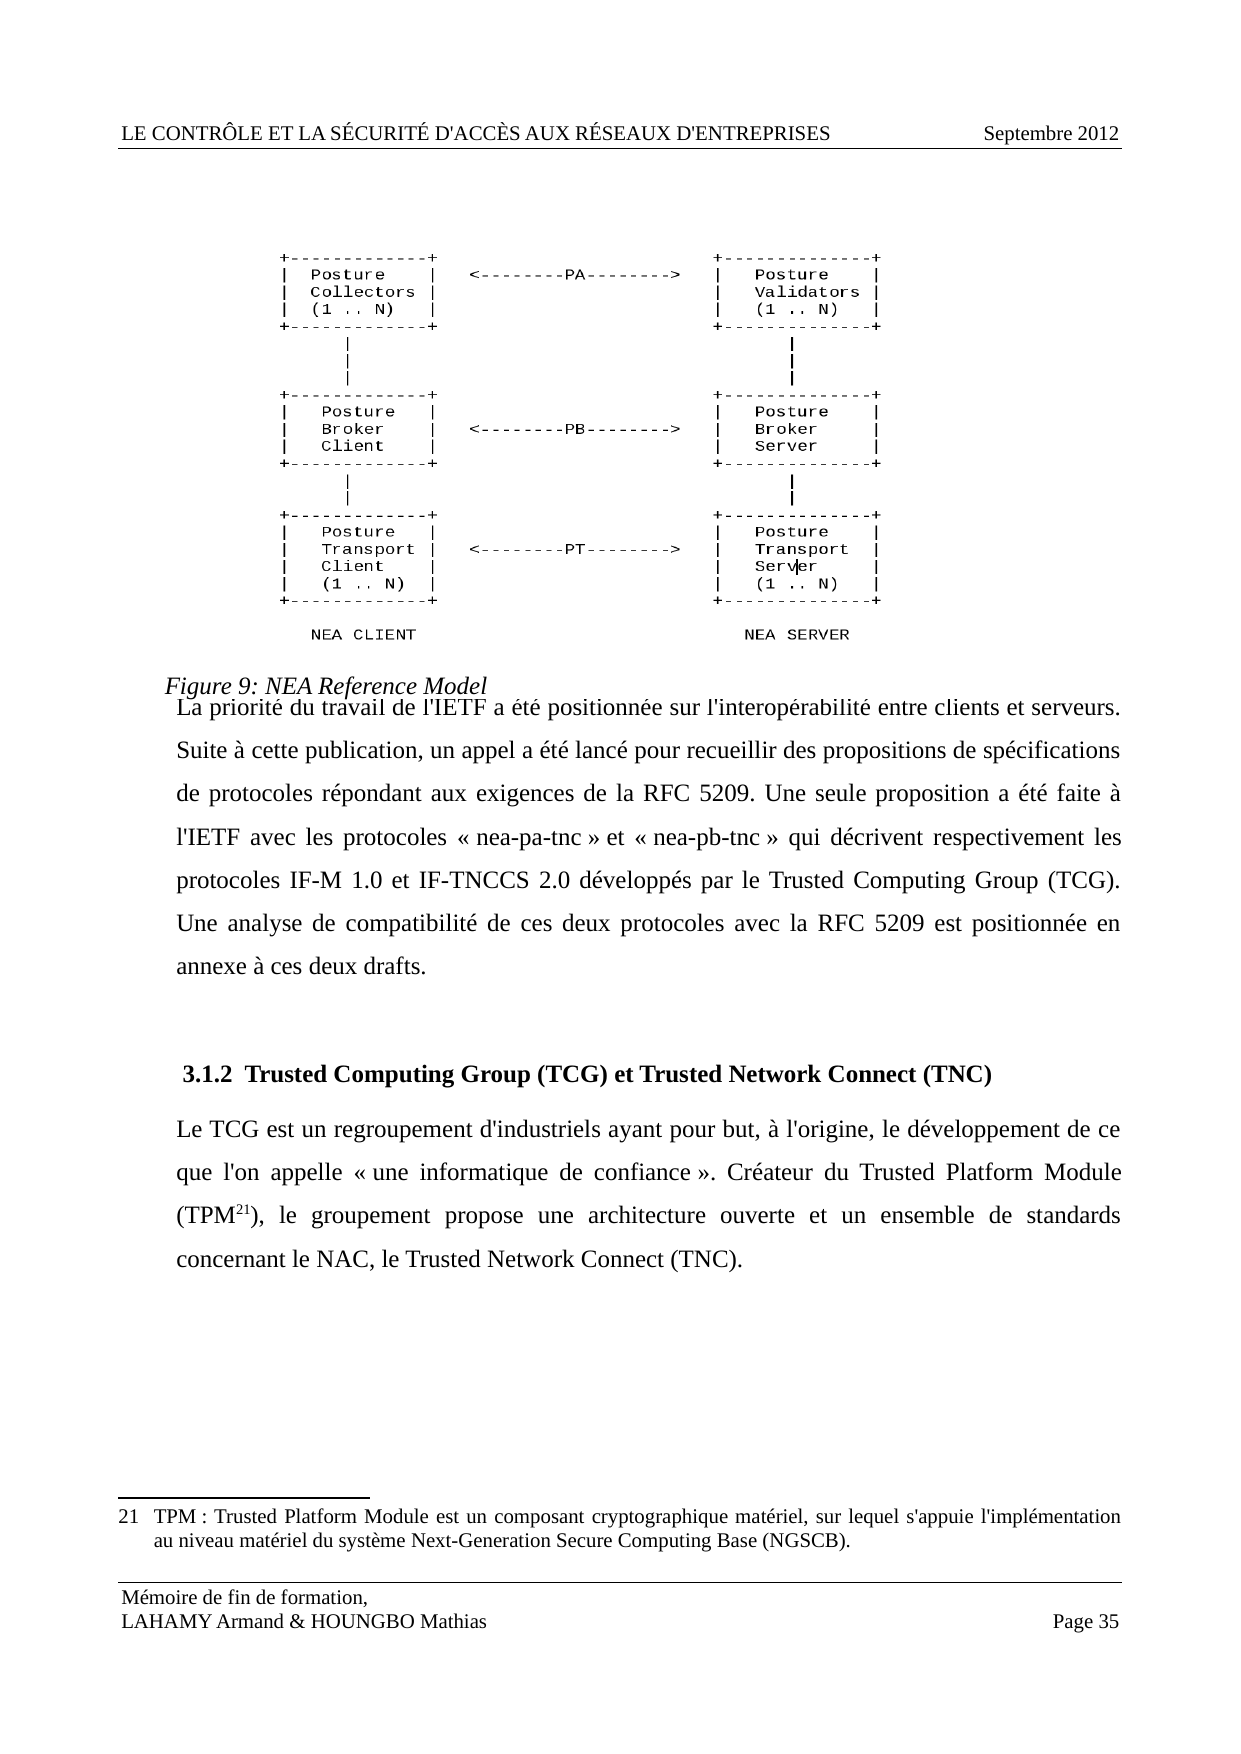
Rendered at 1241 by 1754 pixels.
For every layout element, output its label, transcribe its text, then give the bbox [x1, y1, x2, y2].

subtitle 3.1.2 Trusted Computing Group (TCG) et Trusted Network Connect (TNC) [176, 1059, 1122, 1087]
text La priorité du travail de l'IETF a été positionnée sur l'interopérabilité entre clients et serveurs. Suite à cette publication, un appel a été lancé pour recueillir des propositions de spécifications de protocoles répondant aux exigences de la RFC 5209. Une seule proposition a été faite à l'IETF avec les protocoles « nea-pa-tnc » et « nea-pb-tnc » qui décrivent respectivement les protocoles IF-M 1.0 et IF-TNCCS 2.0 développés par le Trusted Computing Group (TCG). Une analyse de compatibilité de ces deux protocoles avec la RFC 5209 est positionnée en annexe à ces deux drafts. [176, 692, 1122, 980]
text Figure 9: NEA Reference Model [164, 243, 1080, 699]
picture [270, 232, 938, 657]
text TPM : Trusted Platform Module est un composant cryptographique matériel, sur lequel s'appuie l'implémentation au niveau matériel du système Next-Generation Secure Computing Base (NGSCB). [118, 1504, 1122, 1552]
text Le TCG est un regroupement d'industriels ayant pour but, à l'origine, le développement de ce que l'on appelle « une informatique de confiance ». Créateur du Trusted Platform Module (TPM), le groupement propose une architecture ouverte et un ensemble de standards concernant le NAC, le Trusted Network Connect (TNC). [176, 1114, 1122, 1272]
